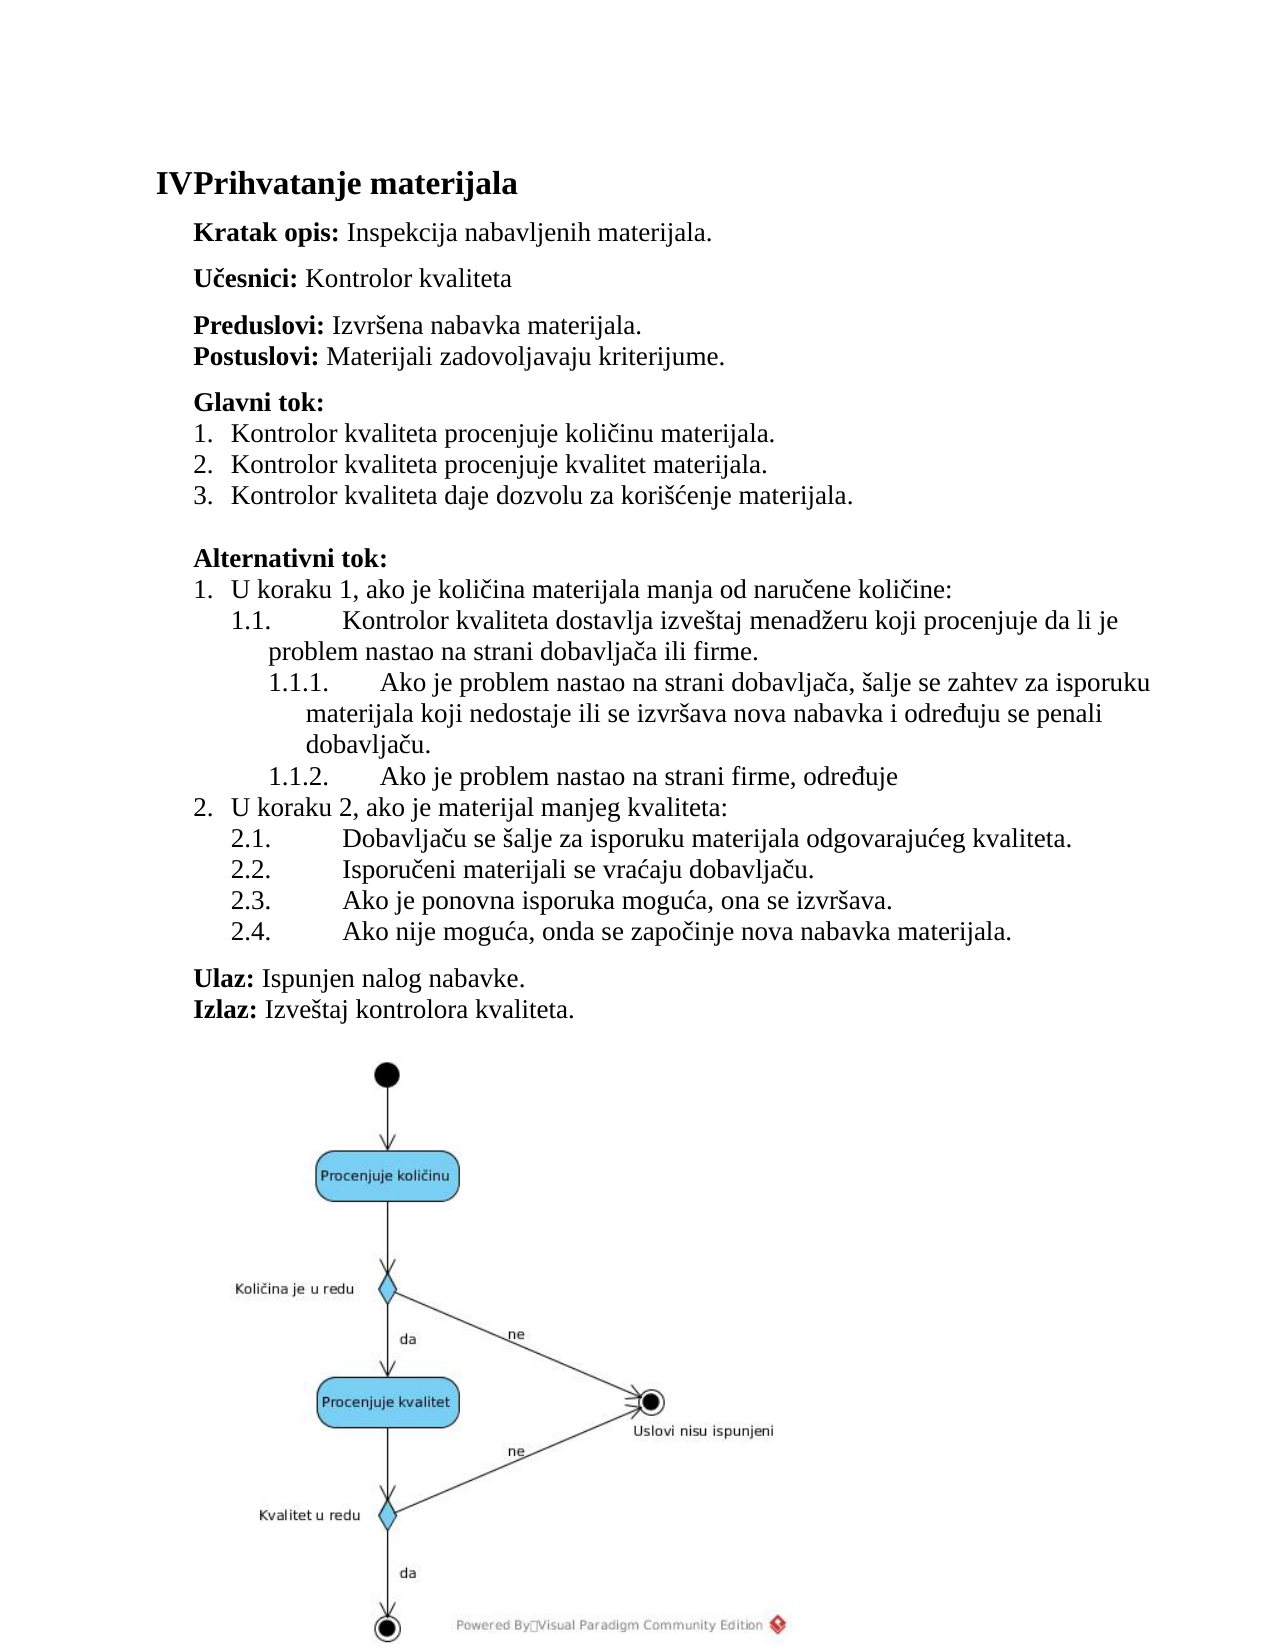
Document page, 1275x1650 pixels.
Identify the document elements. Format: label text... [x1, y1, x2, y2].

list Ako nije moguća, onda se započinje nova nabavka materijala. [231, 916, 1157, 947]
list Kontrolor kvaliteta daje dozvolu za korišćenje materijala. [193, 479, 1157, 511]
list Kontrolor kvaliteta procenjuje kvalitet materijala. [193, 448, 1157, 479]
list Dobavljaču se šalje za isporuku materijala odgovarajućeg kvaliteta. [231, 822, 1157, 853]
list Učesnici: Kontrolor kvaliteta [156, 263, 1157, 294]
list Ako je ponovna isporuka moguća, ona se izvršava. [231, 884, 1157, 916]
list Alternativni tok: [156, 542, 1157, 573]
list Isporučeni materijali se vraćaju dobavljaču. [231, 853, 1157, 884]
list Glavni tok: [156, 386, 1157, 417]
list Kratak opis: Inspekcija nabavljenih materijala. [156, 216, 1157, 248]
list Kontrolor kvaliteta procenjuje količinu materijala. [193, 417, 1157, 448]
list Kontrolor kvaliteta dostavlja izveštaj menadžeru koji procenjuje da li je problem nastao na strani dobavljača ili firme. [231, 604, 1157, 666]
list Ulaz: Ispunjen nalog nabavke. Izlaz: Izveštaj kontrolora kvaliteta. [156, 962, 1157, 1024]
list U koraku 2, ako je materijal manjeg kvaliteta: [193, 791, 1157, 822]
list Ako je problem nastao na strani dobavljača, šalje se zahtev za isporuku materijala koji nedostaje ili se izvršava nova nabavka i određuju se penali dobavljaču. [268, 666, 1157, 760]
list Ako je problem nastao na strani firme, određuje [268, 760, 1157, 791]
list U koraku 1, ako je količina materijala manja od naručene količine: [193, 573, 1157, 604]
picture [220, 1061, 793, 1646]
list Preduslovi: Izvršena nabavka materijala. Postuslovi: Materijali zadovoljavaju kriterijume. [156, 309, 1157, 371]
list Prihvatanje materijala [156, 163, 1157, 201]
